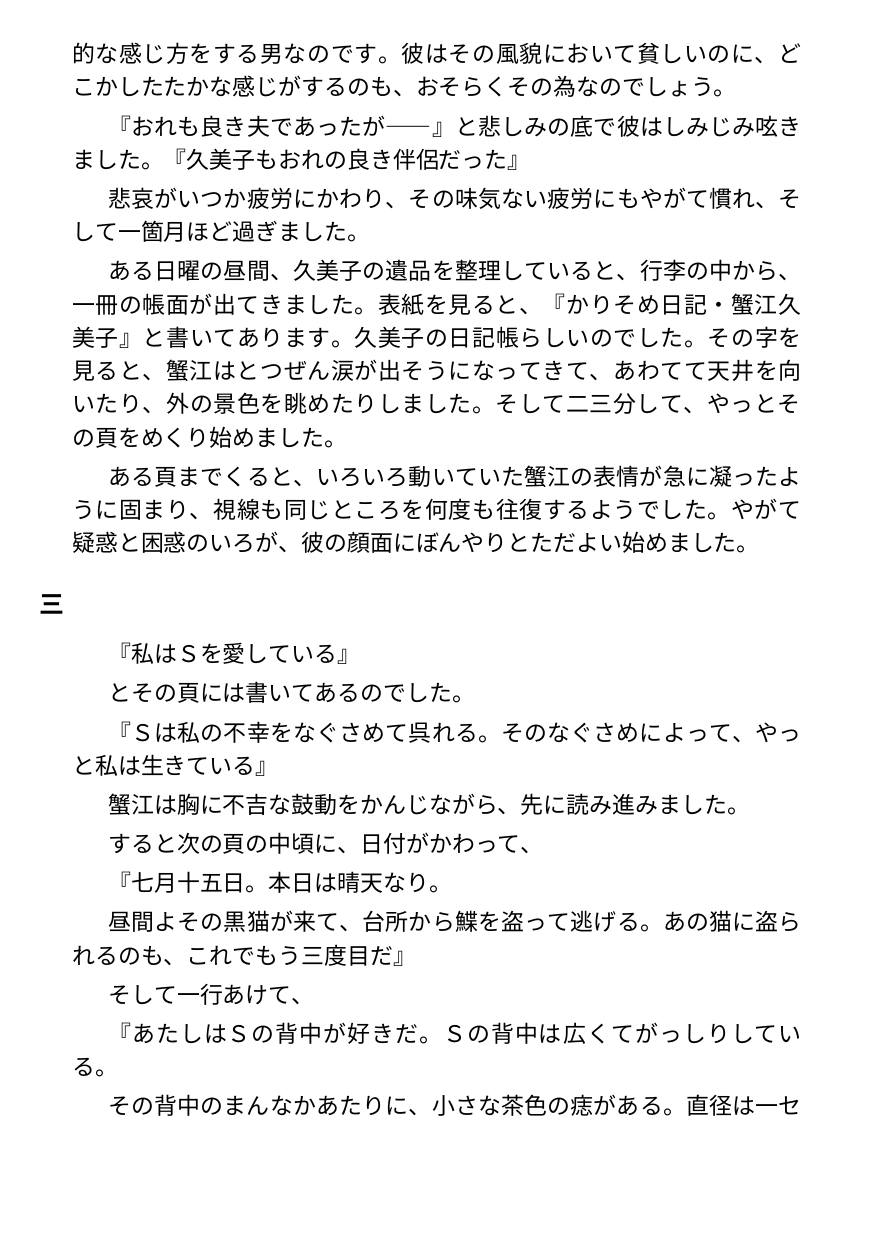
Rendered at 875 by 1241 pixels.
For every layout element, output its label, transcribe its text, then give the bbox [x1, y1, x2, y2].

text とその頁には書いてあるのでした。 [72, 675, 802, 708]
text 『私はＳを愛している』 [72, 636, 802, 669]
text 『Ｓは私の不幸をなぐさめて呉れる。そのなぐさめによって、やっと私は生きている』 [72, 714, 802, 781]
text 的な感じ方をする男なのです。彼はその風貌において貧しいのに、どこかしたたかな感じがするのも、おそらくその為なのでしょう。 [72, 36, 802, 102]
subtitle 三 [36, 582, 838, 624]
text 『おれも良き夫であったが――』と悲しみの底で彼はしみじみ呟きました。『久美子もおれの良き伴侶だった』 [72, 108, 802, 175]
text 『七月十五日。本日は晴天なり。 [72, 865, 802, 898]
text その背中のまんなかあたりに、小さな茶色の痣がある。直径は一セ [72, 1088, 802, 1121]
text 『あたしはＳの背中が好きだ。Ｓの背中は広くてがっしりしている。 [72, 1016, 802, 1082]
text ある日曜の昼間、久美子の遺品を整理していると、行李の中から、一冊の帳面が出てきました。表紙を見ると、『かりそめ日記・蟹江久美子』と書いてあります。久美子の日記帳らしいのでした。その字を見ると、蟹江はとつぜん涙が出そうになってきて、あわてて天井を向いたり、外の景色を眺めたりしました。そして二三分して、やっとその頁をめくり始めました。 [72, 253, 802, 453]
text ある頁までくると、いろいろ動いていた蟹江の表情が急に凝ったように固まり、視線も同じところを何度も往復するようでした。やがて疑惑と困惑のいろが、彼の顔面にぼんやりとただよい始めました。 [72, 458, 802, 558]
text 昼間よその黒猫が来て、台所から鰈を盗って逃げる。あの猫に盗られるのも、これでもう三度目だ』 [72, 904, 802, 971]
text 蟹江は胸に不吉な鼓動をかんじながら、先に読み進みました。 [72, 787, 802, 820]
text すると次の頁の中頃に、日付がかわって、 [72, 826, 802, 859]
text 悲哀がいつか疲労にかわり、その味気ない疲労にもやがて慣れ、そして一箇月ほど過ぎました。 [72, 181, 802, 247]
text そして一行あけて、 [72, 977, 802, 1010]
